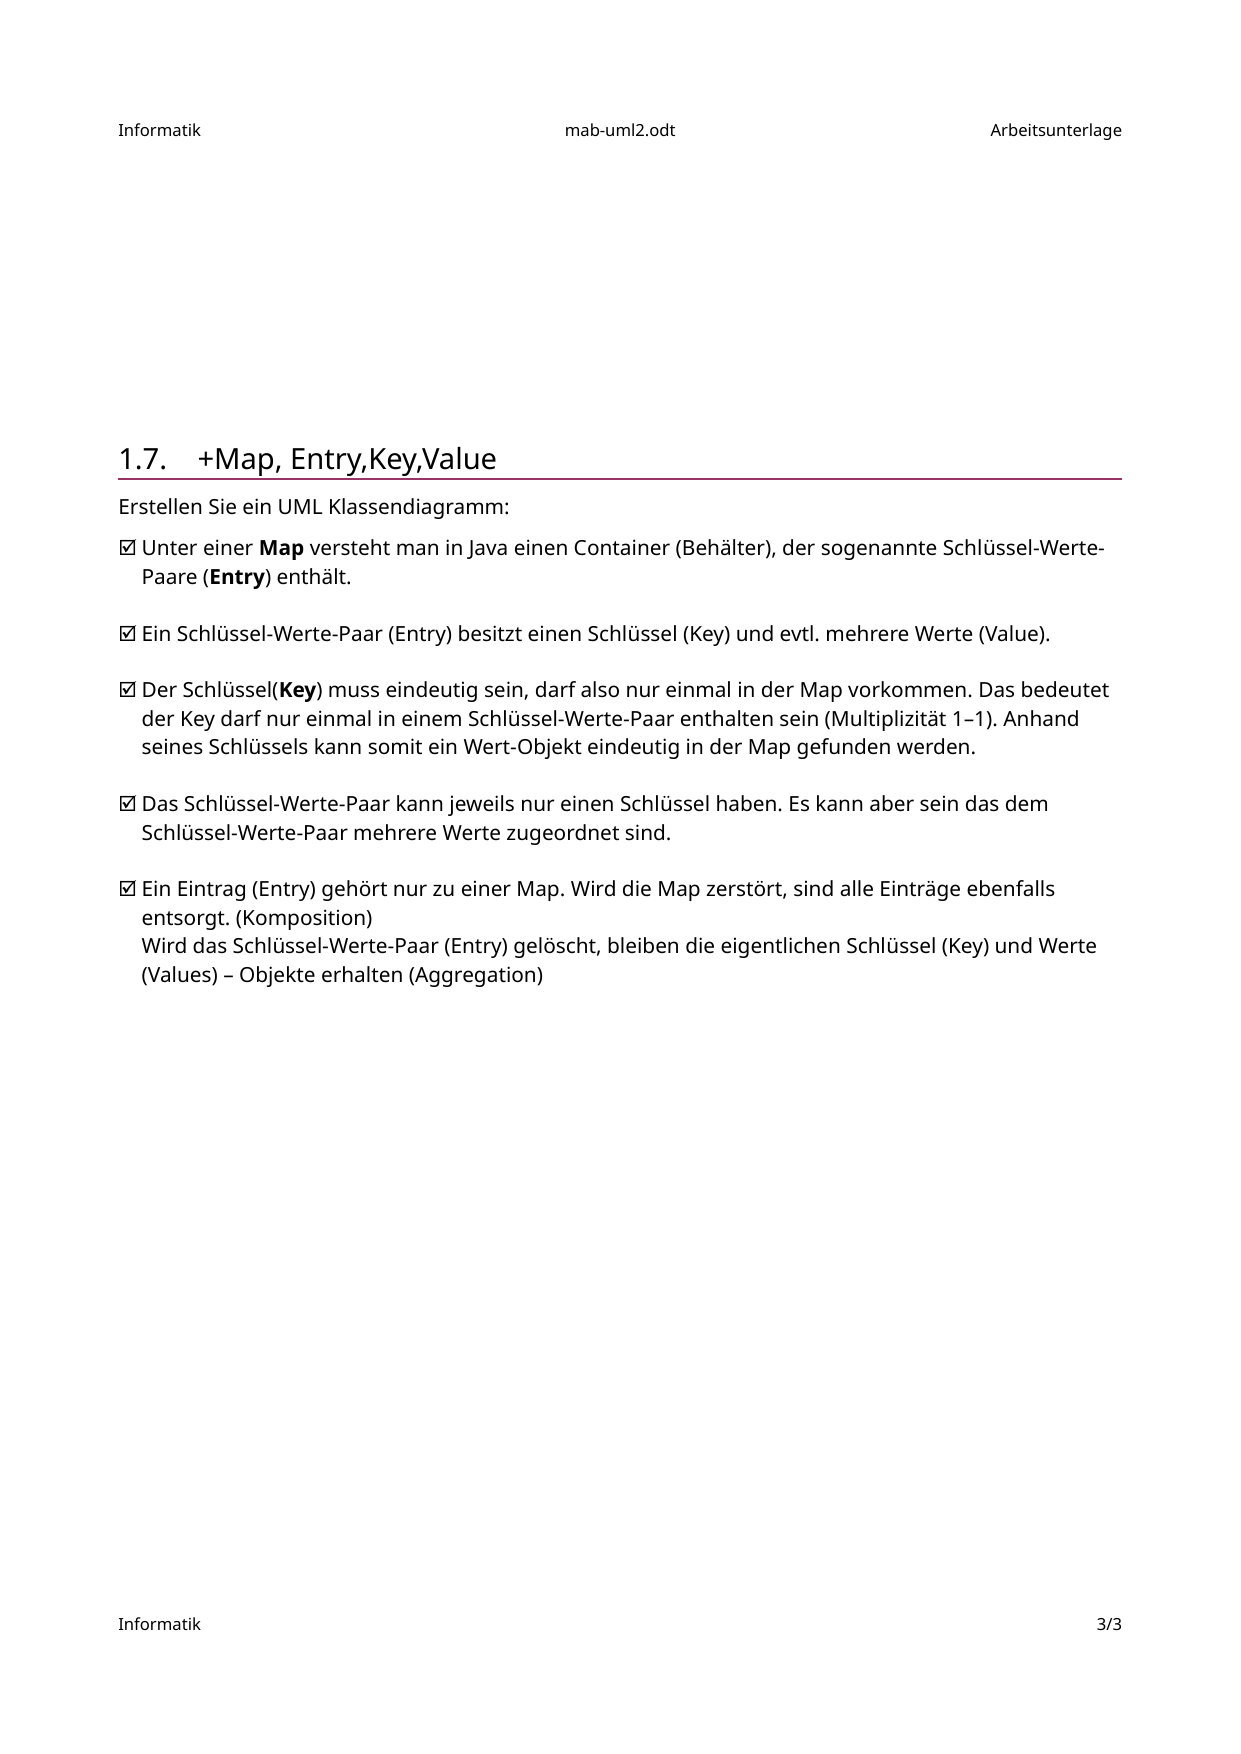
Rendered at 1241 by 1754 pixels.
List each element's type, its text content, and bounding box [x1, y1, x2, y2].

list Ein Eintrag (Entry) gehört nur zu einer Map. Wird die Map zerstört, sind alle Einträge ebenfalls entsorgt. (Komposition) Wird das Schlüssel-Werte-Paar (Entry) gelöscht, bleiben die eigentlichen Schlüssel (Key) und Werte (Values) – Objekte erhalten (Aggregation) [118, 874, 1122, 988]
list Das Schlüssel-Werte-Paar kann jeweils nur einen Schlüssel haben. Es kann aber sein das dem Schlüssel-Werte-Paar mehrere Werte zugeordnet sind. [118, 789, 1122, 846]
list Ein Schlüssel-Werte-Paar (Entry) besitzt einen Schlüssel (Key) und evtl. mehrere Werte (Value). [118, 619, 1122, 676]
subtitle +Map, Entry,Key,Value [118, 438, 1122, 478]
text Erstellen Sie ein UML Klassendiagramm: [118, 492, 1122, 521]
list Unter einer Map versteht man in Java einen Container (Behälter), der sogenannte Schlüssel-Werte-Paare (Entry) enthält. [118, 533, 1122, 590]
list Der Schlüssel(Key) muss eindeutig sein, darf also nur einmal in der Map vorkommen. Das bedeutet der Key darf nur einmal in einem Schlüssel-Werte-Paar enthalten sein (Multiplizität 1–1). Anhand seines Schlüssels kann somit ein Wert-Objekt eindeutig in der Map gefunden werden. [118, 676, 1122, 789]
